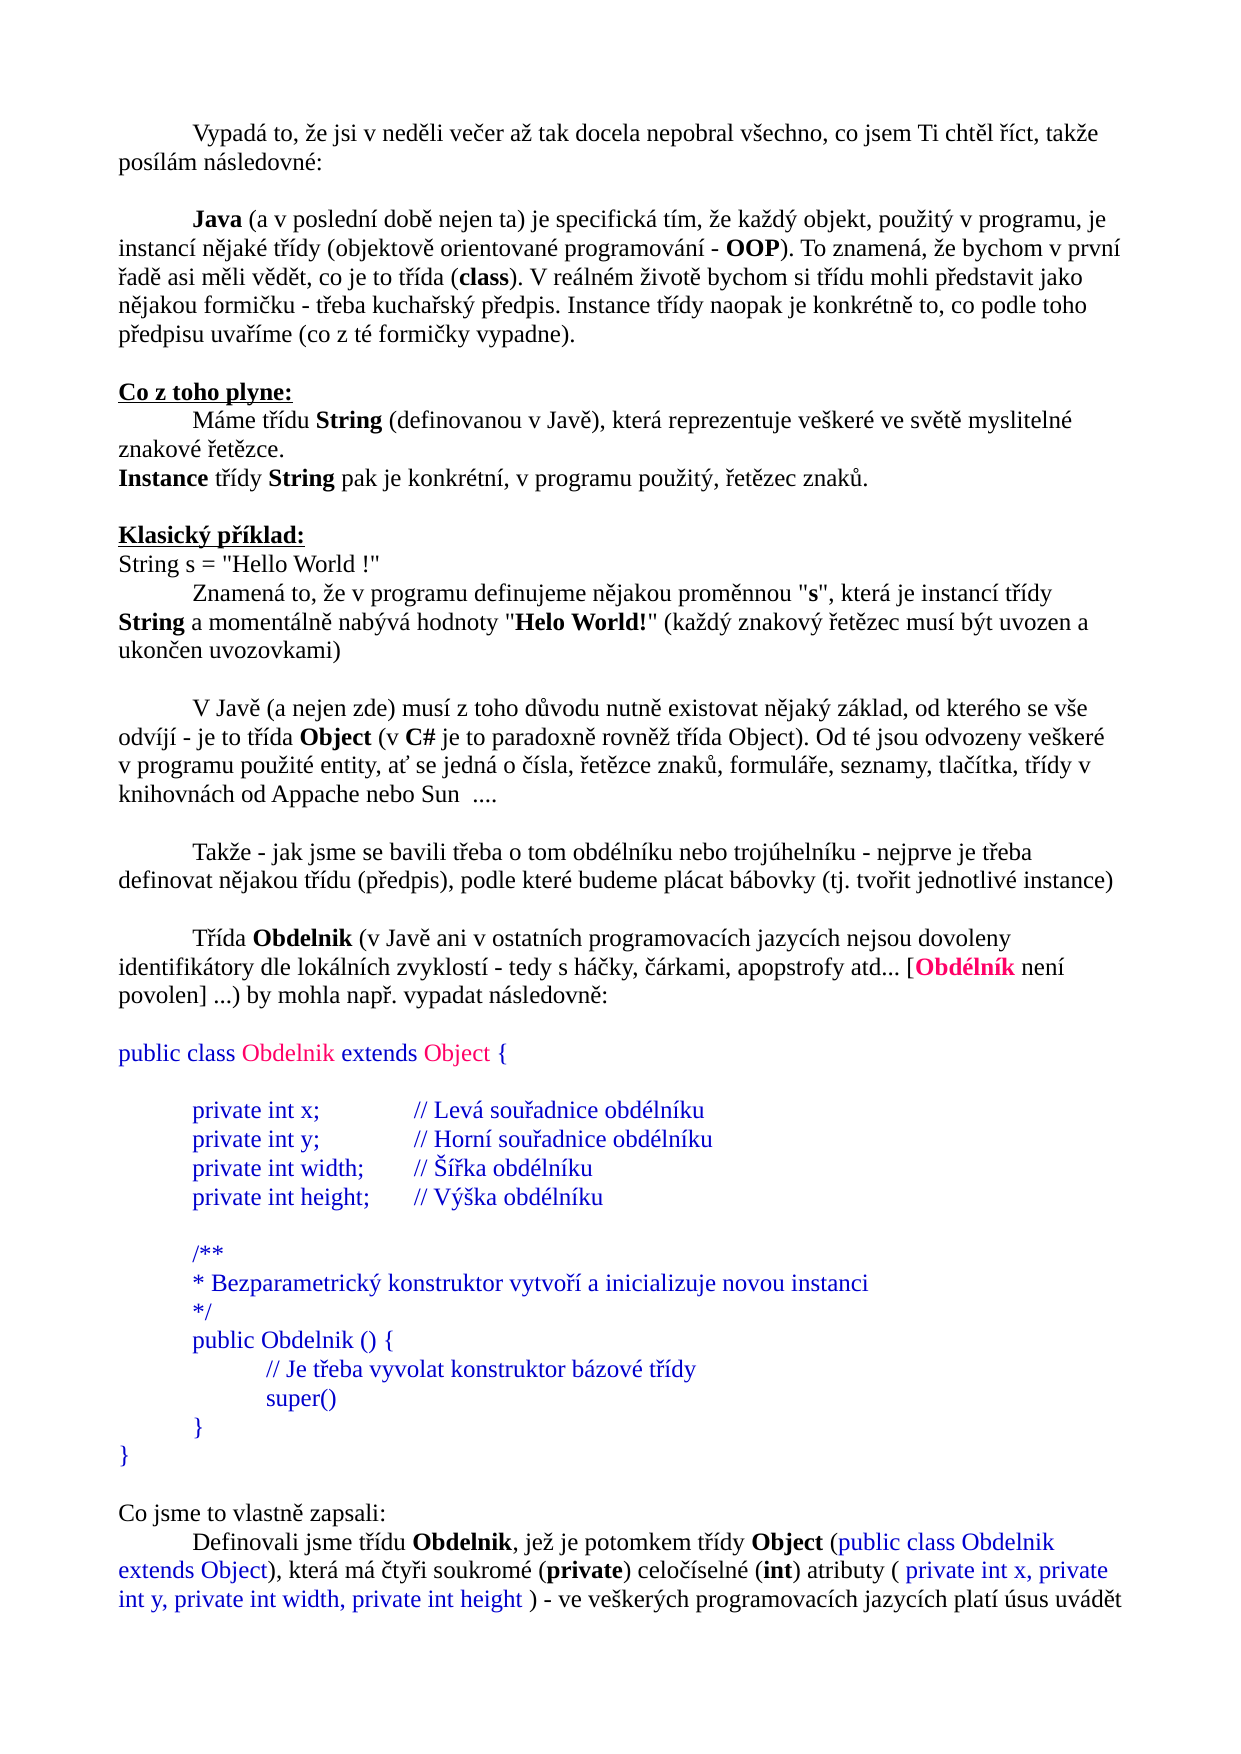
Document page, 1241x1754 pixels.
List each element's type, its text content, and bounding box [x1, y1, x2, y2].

text Máme třídu String (definovanou v Javě), která reprezentuje veškeré ve světě myslitelné znakové řetězce. [118, 406, 1122, 463]
text V Javě (a nejen zde) musí z toho důvodu nutně existovat nějaký základ, od kterého se vše odvíjí - je to třída Object (v C# je to paradoxně rovněž třída Object). Od té jsou odvozeny veškeré v programu použité entity, ať se jedná o čísla, řetězce znaků, formuláře, seznamy, tlačítka, třídy v knihovnách od Appache nebo Sun .... [118, 693, 1122, 808]
text private int x; // Levá souřadnice obdélníku [118, 1096, 1122, 1124]
text Co z toho plyne: [118, 377, 1122, 406]
text Třída Obdelnik (v Javě ani v ostatních programovacích jazycích nejsou dovoleny identifikátory dle lokálních zvyklostí - tedy s háčky, čárkami, apopstrofy atd... [Obdélník není povolen] ...) by mohla např. vypadat následovně: [118, 923, 1122, 1009]
text public class Obdelnik extends Object { [118, 1038, 1122, 1067]
text // Je třeba vyvolat konstruktor bázové třídy [118, 1354, 1122, 1383]
text private int width; // Šířka obdélníku [118, 1153, 1122, 1182]
text private int y; // Horní souřadnice obdélníku [118, 1124, 1122, 1153]
text private int height; // Výška obdélníku [118, 1182, 1122, 1211]
text */ [118, 1297, 1122, 1326]
text Co jsme to vlastně zapsali: [118, 1498, 1122, 1527]
text Takže - jak jsme se bavili třeba o tom obdélníku nebo trojúhelníku - nejprve je třeba definovat nějakou třídu (předpis), podle které budeme plácat bábovky (tj. tvořit jednotlivé instance) [118, 837, 1122, 894]
text Java (a v poslední době nejen ta) je specifická tím, že každý objekt, použitý v programu, je instancí nějaké třídy (objektově orientované programování - OOP). To znamená, že bychom v první řadě asi měli vědět, co je to třída (class). V reálném životě bychom si třídu mohli představit jako nějakou formičku - třeba kuchařský předpis. Instance třídy naopak je konkrétně to, co podle toho předpisu uvaříme (co z té formičky vypadne). [118, 204, 1122, 348]
text Instance třídy String pak je konkrétní, v programu použitý, řetězec znaků. [118, 463, 1122, 492]
text Znamená to, že v programu definujeme nějakou proměnnou "s", která je instancí třídy String a momentálně nabývá hodnoty "Helo World!" (každý znakový řetězec musí být uvozen a ukončen uvozovkami) [118, 578, 1122, 664]
text Definovali jsme třídu Obdelnik, jež je potomkem třídy Object (public class Obdelnik extends Object), která má čtyři soukromé (private) celočíselné (int) atributy ( private int x, private int y, private int width, private int height ) - ve veškerých programovacích jazycích platí úsus uvádět [118, 1527, 1122, 1613]
text Vypadá to, že jsi v neděli večer až tak docela nepobral všechno, co jsem Ti chtěl říct, takže posílám následovné: [118, 118, 1122, 176]
text /** [118, 1239, 1122, 1268]
text Klasický příklad: [118, 521, 1122, 549]
text } [118, 1441, 1122, 1469]
text super() [118, 1383, 1122, 1412]
text * Bezparametrický konstruktor vytvoří a inicializuje novou instanci [118, 1268, 1122, 1297]
text String s = "Hello World !" [118, 549, 1122, 578]
text public Obdelnik () { [118, 1326, 1122, 1354]
text } [118, 1412, 1122, 1441]
